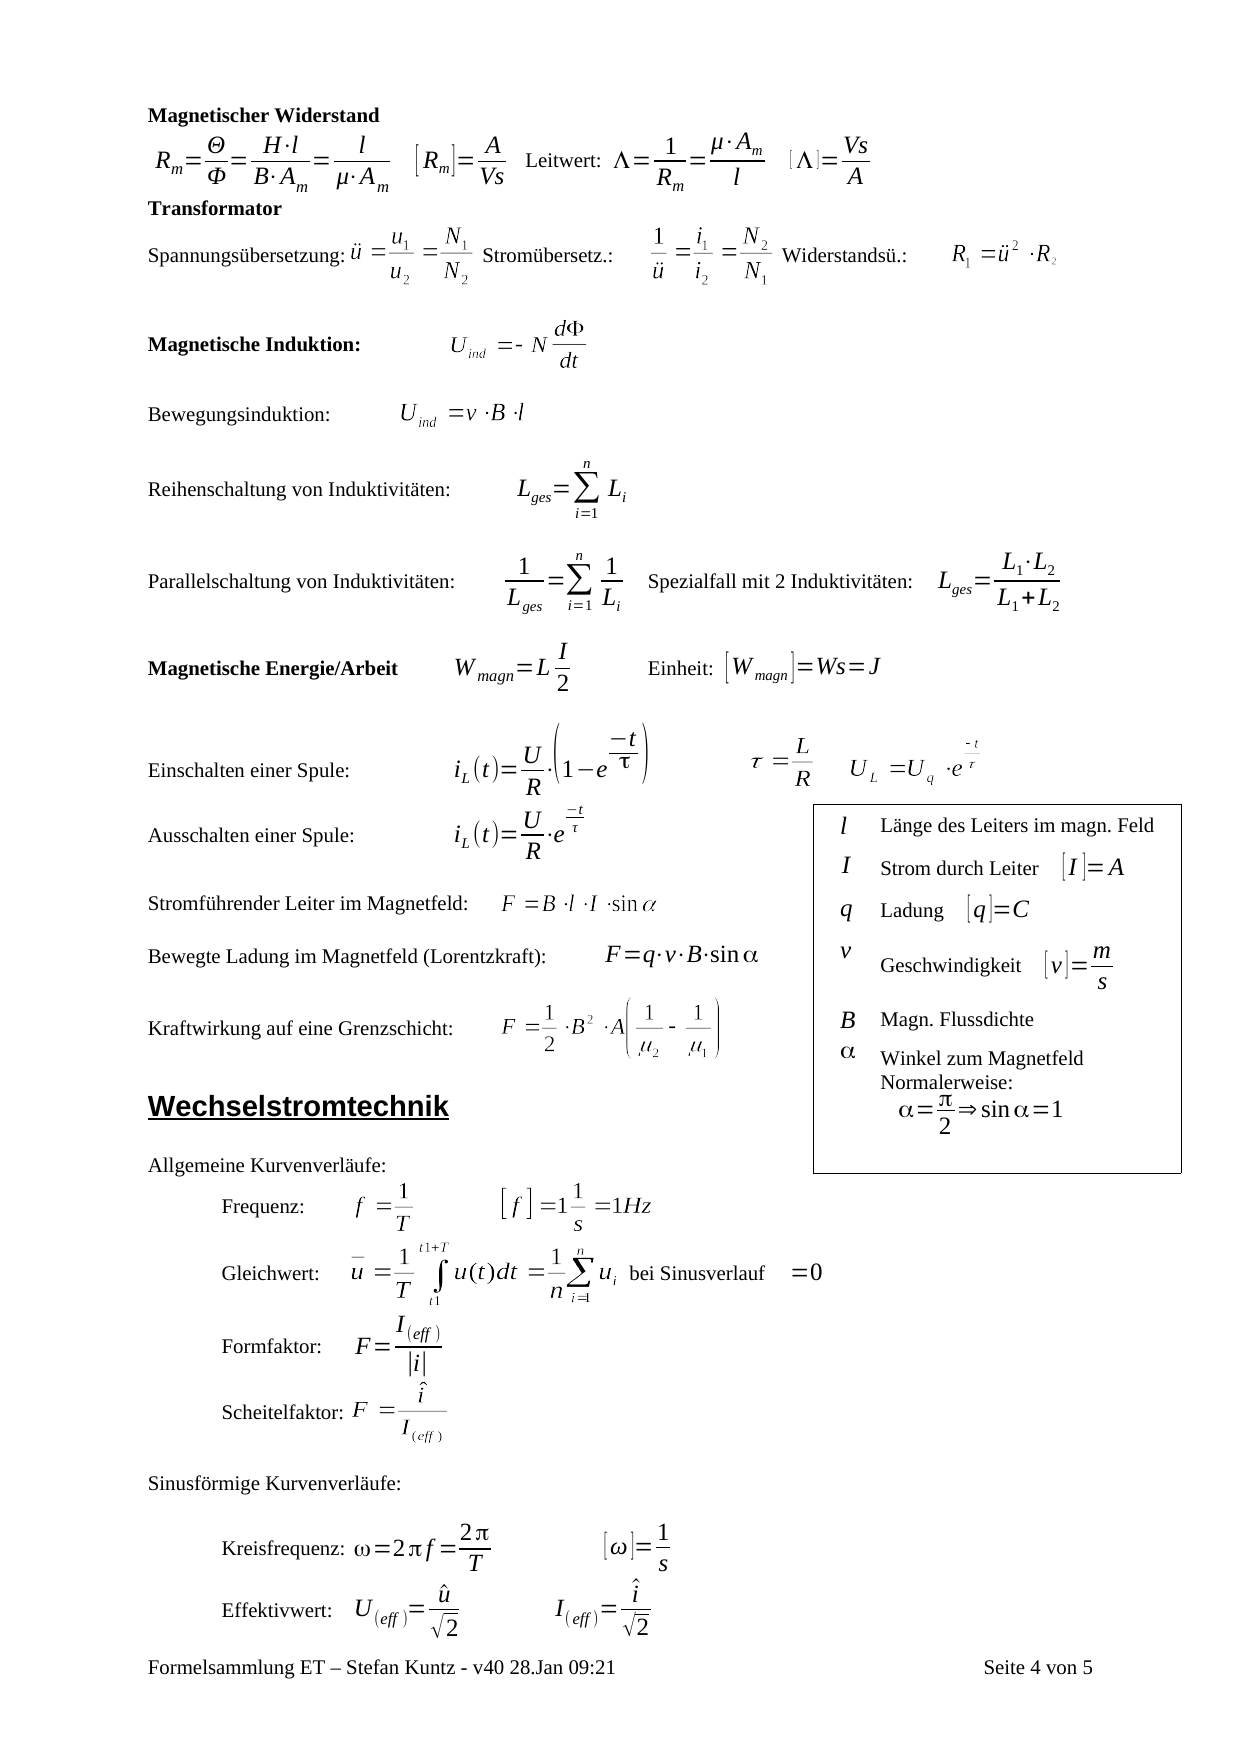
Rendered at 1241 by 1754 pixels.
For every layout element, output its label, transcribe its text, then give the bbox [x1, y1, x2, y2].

text Formfaktor: [221, 1310, 1093, 1377]
table_cell [816, 888, 874, 930]
table_cell Geschwindigkeit [874, 930, 1178, 1001]
table_cell [816, 846, 874, 888]
text Frequenz: [221, 1177, 1093, 1236]
table_cell Strom durch Leiter [874, 846, 1178, 888]
text Leitwert: [148, 127, 1093, 196]
table_cell Ladung [874, 888, 1178, 930]
text Reihenschaltung von Induktivitäten: [148, 454, 1093, 522]
subtitle Wechselstromtechnik [148, 1089, 813, 1122]
text Magnetische Induktion: [148, 314, 1093, 373]
table_cell [816, 930, 874, 1001]
text Spannungsübersetzung: Stromübersetz.: Widerstandsü.: [148, 220, 1093, 290]
table_cell Winkel zum Magnetfeld Normalerweise: [874, 1040, 1178, 1146]
text Ausschalten einer Spule: [148, 800, 1093, 865]
text Bewegungsinduktion: [148, 397, 1093, 430]
text Einschalten einer Spule: [148, 721, 1093, 800]
text Magnetischer Widerstand [148, 103, 1093, 127]
text Ausschalten einer Spule: [814, 805, 1181, 1173]
text Stromführender Leiter im Magnetfeld: [148, 889, 813, 917]
table_cell [816, 1001, 874, 1040]
text Scheitelfaktor: [221, 1377, 1093, 1446]
table_cell Magn. Flussdichte [874, 1001, 1178, 1040]
text Allgemeine Kurvenverläufe: [148, 1153, 1093, 1177]
text Sinusförmige Kurvenverläufe: [148, 1470, 1093, 1494]
table_cell [816, 1040, 874, 1146]
text Bewegte Ladung im Magnetfeld (Lorentzkraft): [148, 941, 813, 969]
text Kreisfrequenz: [221, 1518, 1093, 1578]
text Parallelschaltung von Induktivitäten: Spezialfall mit 2 Induktivitäten: [148, 546, 1093, 614]
table_header [816, 807, 874, 846]
table_header Länge des Leiters im magn. Feld [874, 807, 1178, 846]
text Kraftwirkung auf eine Grenzschicht: [148, 993, 813, 1064]
text Magnetische Energie/Arbeit Einheit: [148, 638, 1093, 697]
text Effektivwert: [221, 1578, 1093, 1642]
text Gleichwert: bei Sinusverlauf [221, 1236, 1093, 1310]
text Transformator [148, 196, 1093, 220]
